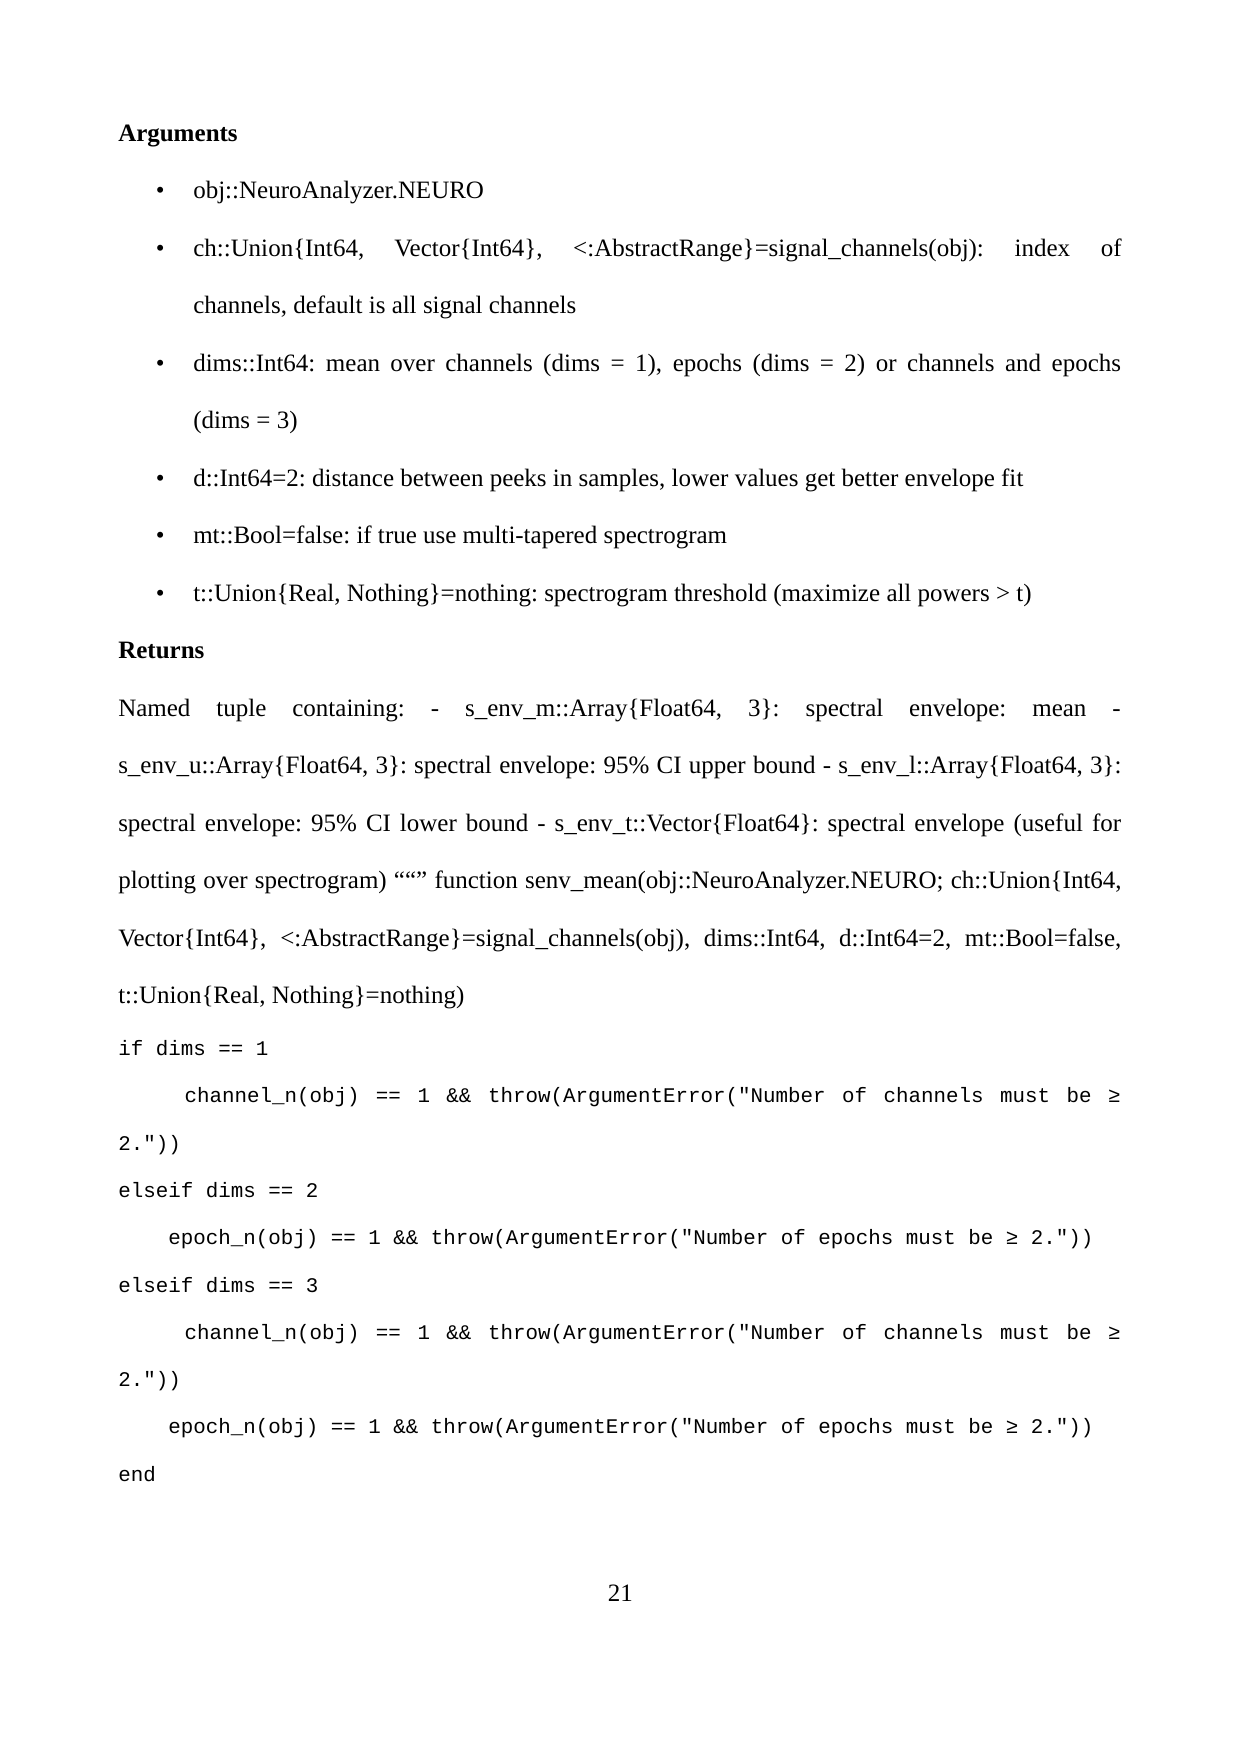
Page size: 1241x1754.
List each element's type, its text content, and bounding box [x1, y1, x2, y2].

list t::Union{Real, Nothing}=nothing: spectrogram threshold (maximize all powers > t) [156, 578, 1122, 607]
text elseif dims == 2 [118, 1180, 1122, 1204]
list dims::Int64: mean over channels (dims = 1), epochs (dims = 2) or channels and epochs (dims = 3) [156, 348, 1122, 434]
text end [118, 1464, 1122, 1487]
text epoch_n(obj) == 1 && throw(ArgumentError("Number of epochs must be ≥ 2.")) [118, 1416, 1122, 1440]
subtitle Arguments [118, 118, 1122, 147]
list obj::NeuroAnalyzer.NEURO [156, 176, 1122, 204]
subtitle Returns [118, 636, 1122, 664]
list d::Int64=2: distance between peeks in samples, lower values get better envelope fit [156, 463, 1122, 492]
text epoch_n(obj) == 1 && throw(ArgumentError("Number of epochs must be ≥ 2.")) [118, 1227, 1122, 1251]
text Named tuple containing: - s_env_m::Array{Float64, 3}: spectral envelope: mean - s_env_u::Array{Float64, 3}: spectral envelope: 95% CI upper bound - s_env_l::Array{Float64, 3}: spectral envelope: 95% CI lower bound - s_env_t::Vector{Float64}: spectral envelope (useful for plotting over spectrogram) ““” function senv_mean(obj::NeuroAnalyzer.NEURO; ch::Union{Int64, Vector{Int64}, <:AbstractRange}=signal_channels(obj), dims::Int64, d::Int64=2, mt::Bool=false, t::Union{Real, Nothing}=nothing) [118, 693, 1122, 1009]
text channel_n(obj) == 1 && throw(ArgumentError("Number of channels must be ≥ 2.")) [118, 1322, 1122, 1393]
list mt::Bool=false: if true use multi-tapered spectrogram [156, 521, 1122, 549]
text if dims == 1 [118, 1038, 1122, 1062]
text elseif dims == 3 [118, 1274, 1122, 1298]
list ch::Union{Int64, Vector{Int64}, <:AbstractRange}=signal_channels(obj): index of channels, default is all signal channels [156, 233, 1122, 319]
text channel_n(obj) == 1 && throw(ArgumentError("Number of channels must be ≥ 2.")) [118, 1085, 1122, 1156]
